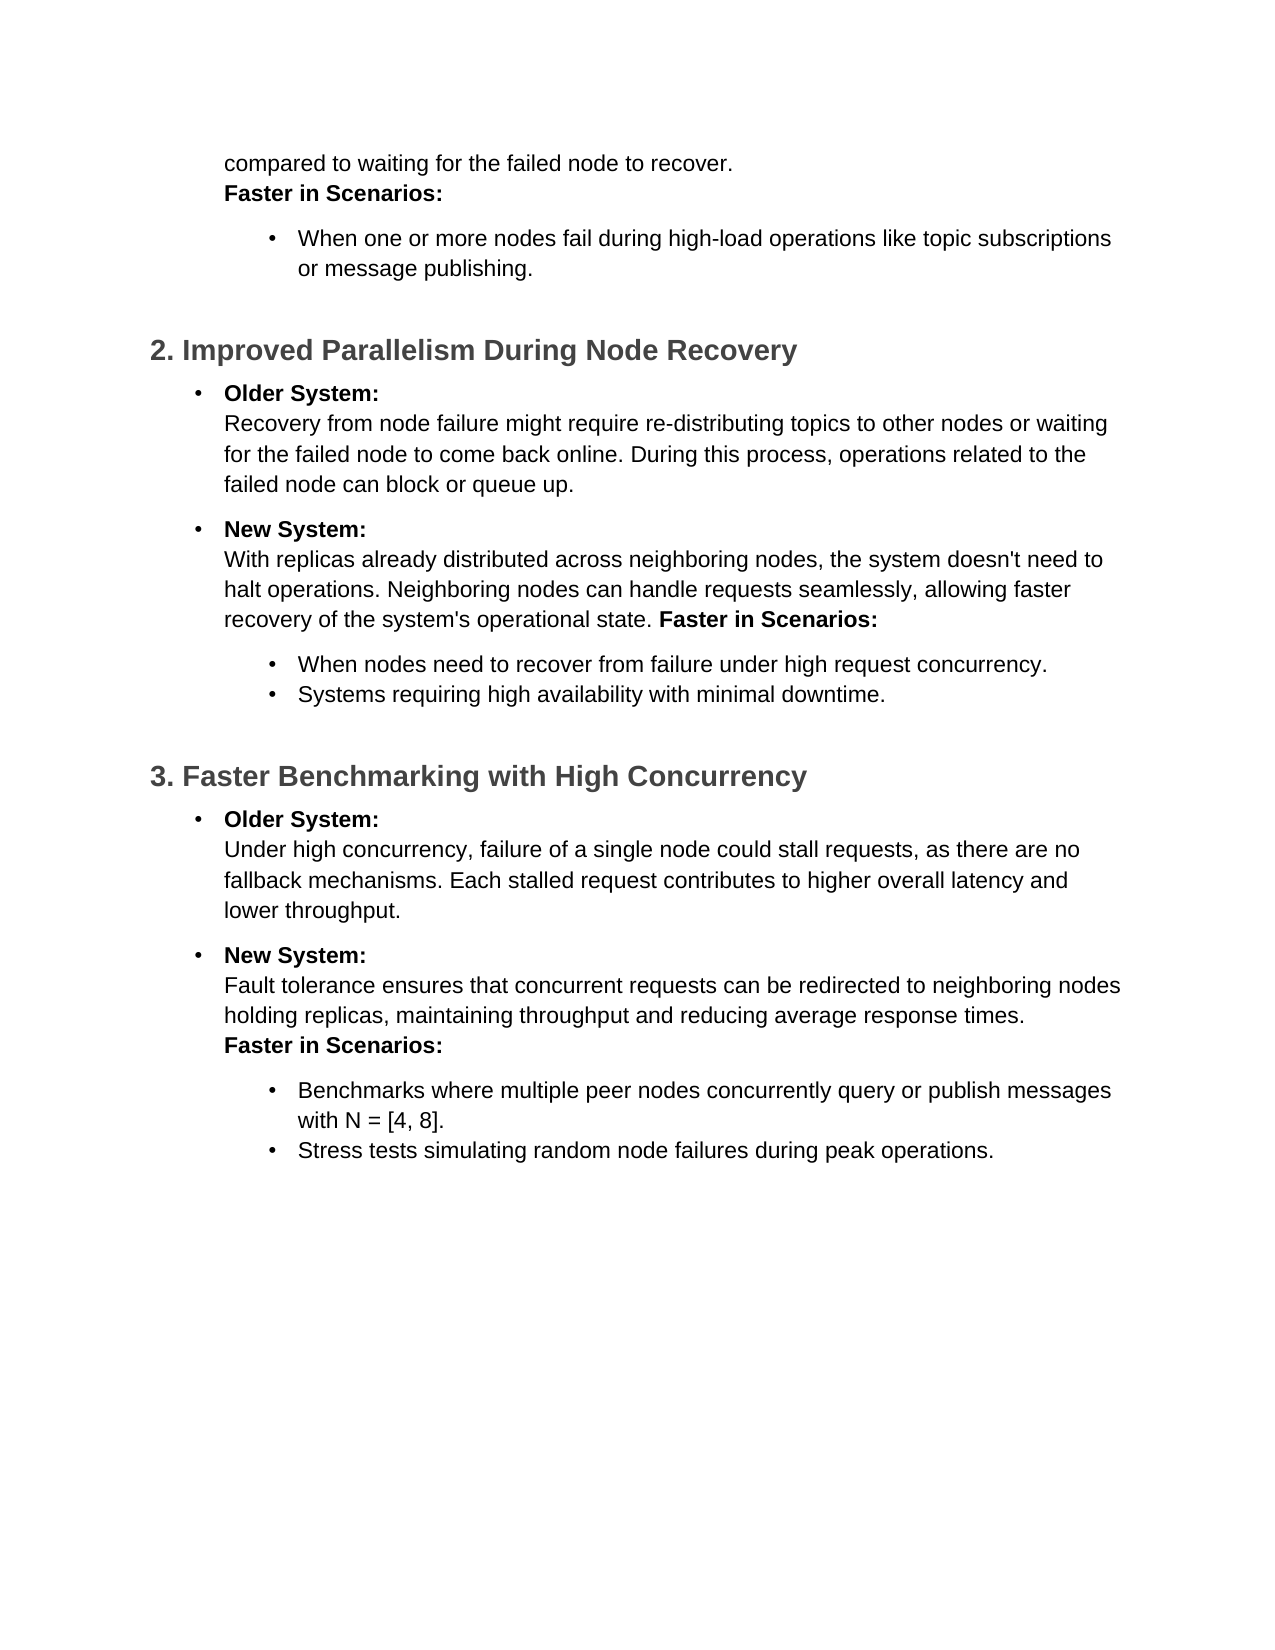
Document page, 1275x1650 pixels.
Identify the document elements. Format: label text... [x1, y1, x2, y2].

list compared to waiting for the failed node to recover. Faster in Scenarios: [194, 150, 1125, 207]
list When one or more nodes fail during high-load operations like topic subscriptions or message publishing. [268, 225, 1125, 282]
list Stress tests simulating random node failures during peak operations. [268, 1137, 1125, 1164]
subtitle 2. Improved Parallelism During Node Recovery [150, 333, 1125, 367]
subtitle 3. Faster Benchmarking with High Concurrency [150, 759, 1125, 793]
list Systems requiring high availability with minimal downtime. [268, 681, 1125, 708]
list When nodes need to recover from failure under high request concurrency. [268, 651, 1125, 677]
list Older System: Under high concurrency, failure of a single node could stall requests, as there are no fallback mechanisms. Each stalled request contributes to higher overall latency and lower throughput. [194, 806, 1125, 923]
list Benchmarks where multiple peer nodes concurrently query or publish messages with N = [4, 8]. [268, 1077, 1125, 1134]
list Older System: Recovery from node failure might require re-distributing topics to other nodes or waiting for the failed node to come back online. During this process, operations related to the failed node can block or queue up. [194, 380, 1125, 497]
list New System: With replicas already distributed across neighboring nodes, the system doesn't need to halt operations. Neighboring nodes can handle requests seamlessly, allowing faster recovery of the system's operational state. Faster in Scenarios: [194, 516, 1125, 633]
list New System: Fault tolerance ensures that concurrent requests can be redirected to neighboring nodes holding replicas, maintaining throughput and reducing average response times. Faster in Scenarios: [194, 942, 1125, 1059]
